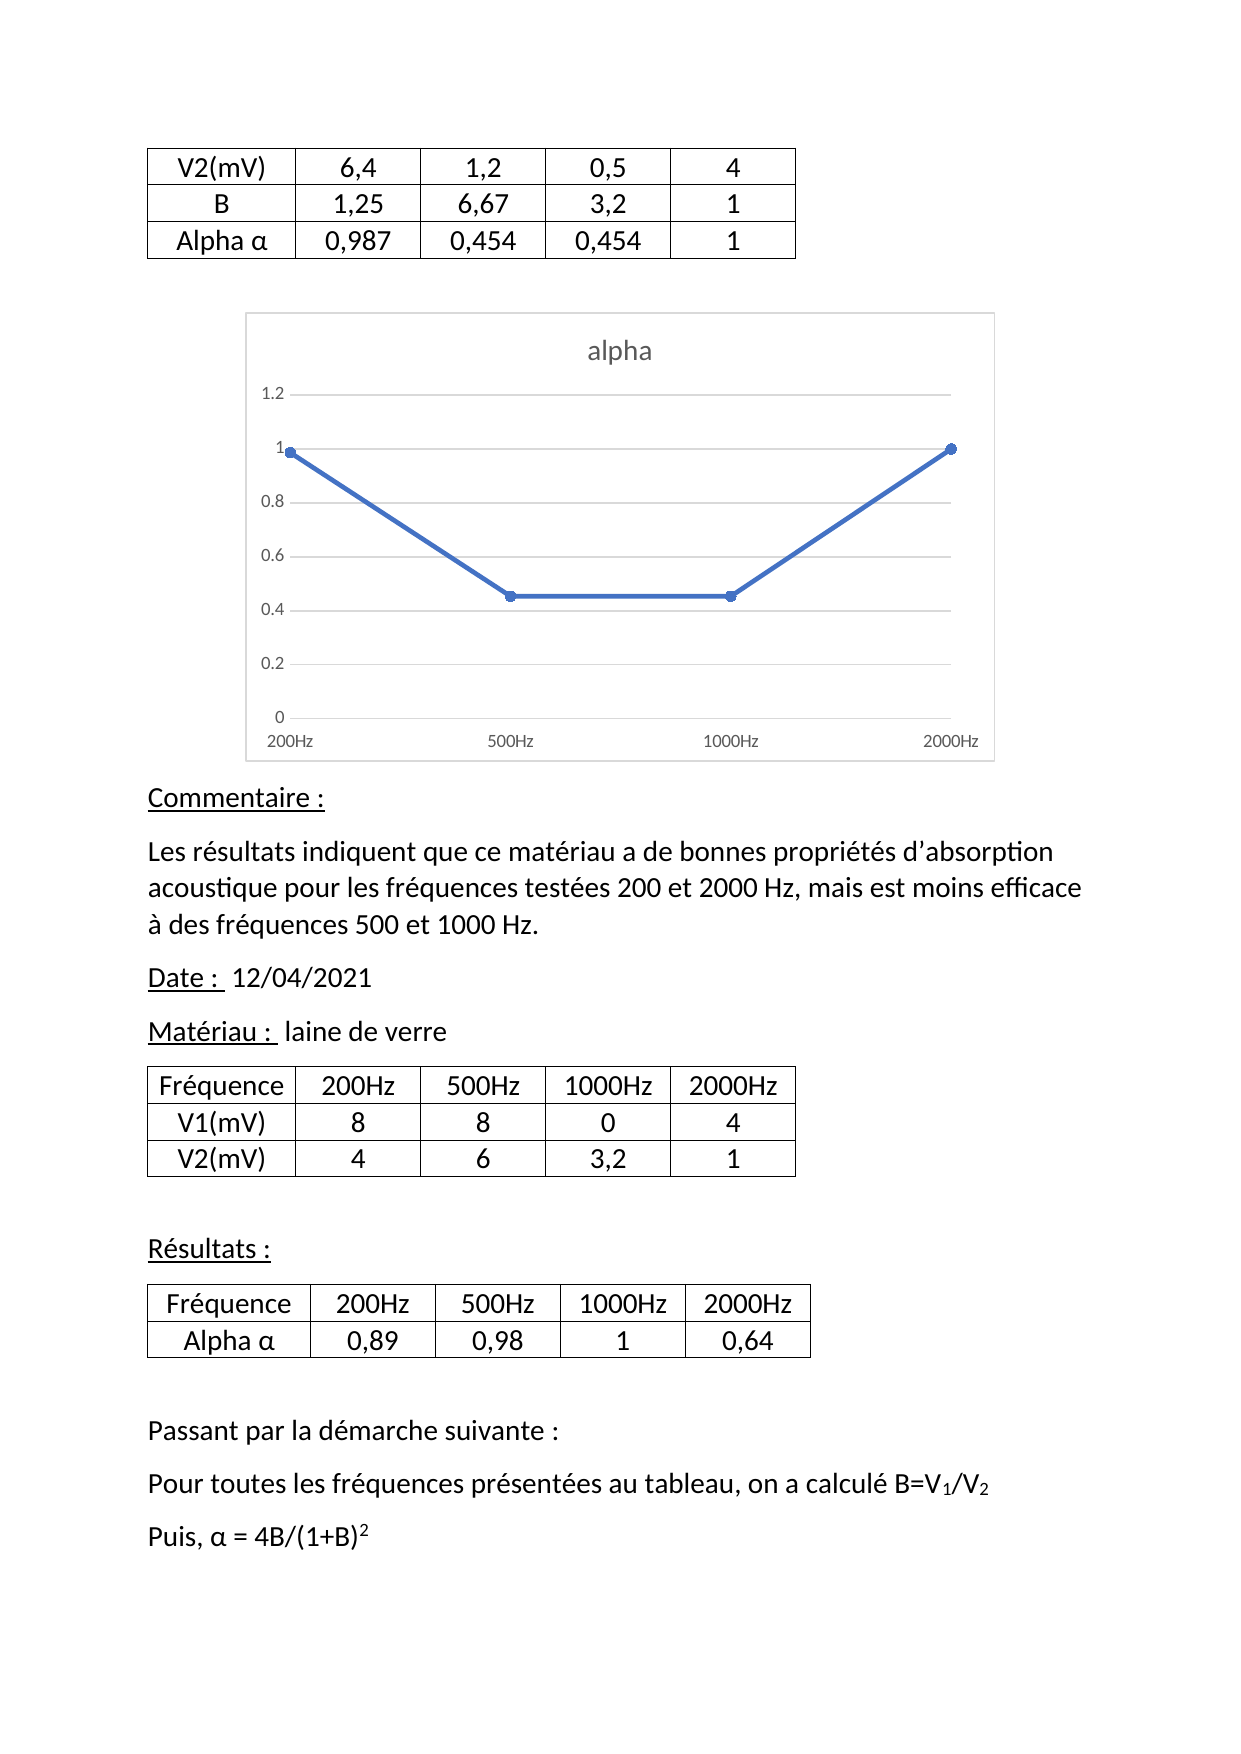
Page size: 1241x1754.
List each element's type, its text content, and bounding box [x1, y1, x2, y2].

table_header 2000Hz [671, 1067, 795, 1103]
text Pour toutes les fréquences présentées au tableau, on a calculé B=V1/V2 [148, 1465, 1093, 1501]
text Passant par la démarche suivante : [148, 1412, 1093, 1447]
table_header 1000Hz [546, 1067, 670, 1103]
table_cell V2(mV) [148, 149, 295, 184]
table_cell 6 [421, 1141, 545, 1176]
table_header Fréquence [148, 1067, 295, 1103]
table_cell 1,2 [421, 149, 545, 184]
text Résultats : [148, 1231, 1093, 1266]
table_cell 0,98 [436, 1322, 560, 1357]
table_cell V1(mV) [148, 1104, 295, 1139]
table_cell 3,2 [546, 1141, 670, 1176]
table_cell 1 [561, 1322, 685, 1357]
table_cell Alpha α [148, 222, 295, 258]
table_header 200Hz [311, 1285, 435, 1321]
table_cell 0,454 [421, 222, 545, 258]
table_cell 8 [421, 1104, 545, 1139]
text Commentaire : [148, 779, 1093, 815]
text Matériau : laine de verre [148, 1013, 1093, 1048]
table_cell 0,5 [546, 149, 670, 184]
table_header 500Hz [436, 1285, 560, 1321]
table_cell B [148, 185, 295, 221]
table_cell Alpha α [148, 1322, 310, 1357]
table_header Fréquence [148, 1285, 310, 1321]
table_header 1000Hz [561, 1285, 685, 1321]
table_cell V2(mV) [148, 1141, 295, 1176]
table_cell 0,454 [546, 222, 670, 258]
table_cell 4 [671, 149, 795, 184]
table_cell 8 [296, 1104, 420, 1139]
table_cell 0,987 [296, 222, 420, 258]
table_cell 4 [296, 1141, 420, 1176]
table_cell 6,67 [421, 185, 545, 221]
table_cell 0 [546, 1104, 670, 1139]
text Date : 12/04/2021 [148, 959, 1093, 995]
table_cell 1,25 [296, 185, 420, 221]
table_cell 0,64 [686, 1322, 810, 1357]
table_cell 0,89 [311, 1322, 435, 1357]
table_header 200Hz [296, 1067, 420, 1103]
table_header 2000Hz [686, 1285, 810, 1321]
table_cell 1 [671, 185, 795, 221]
table_cell 3,2 [546, 185, 670, 221]
table_header 500Hz [421, 1067, 545, 1103]
table_cell 6,4 [296, 149, 420, 184]
table_cell 4 [671, 1104, 795, 1139]
table_cell 1 [671, 1141, 795, 1176]
text Puis, α = 4B/(1+B)2 [148, 1518, 1093, 1554]
table_cell 1 [671, 222, 795, 258]
text Les résultats indiquent que ce matériau a de bonnes propriétés d’absorption acoustique pour les fréquences testées 200 et 2000 Hz, mais est moins efficace à des fréquences 500 et 1000 Hz. [148, 833, 1093, 942]
